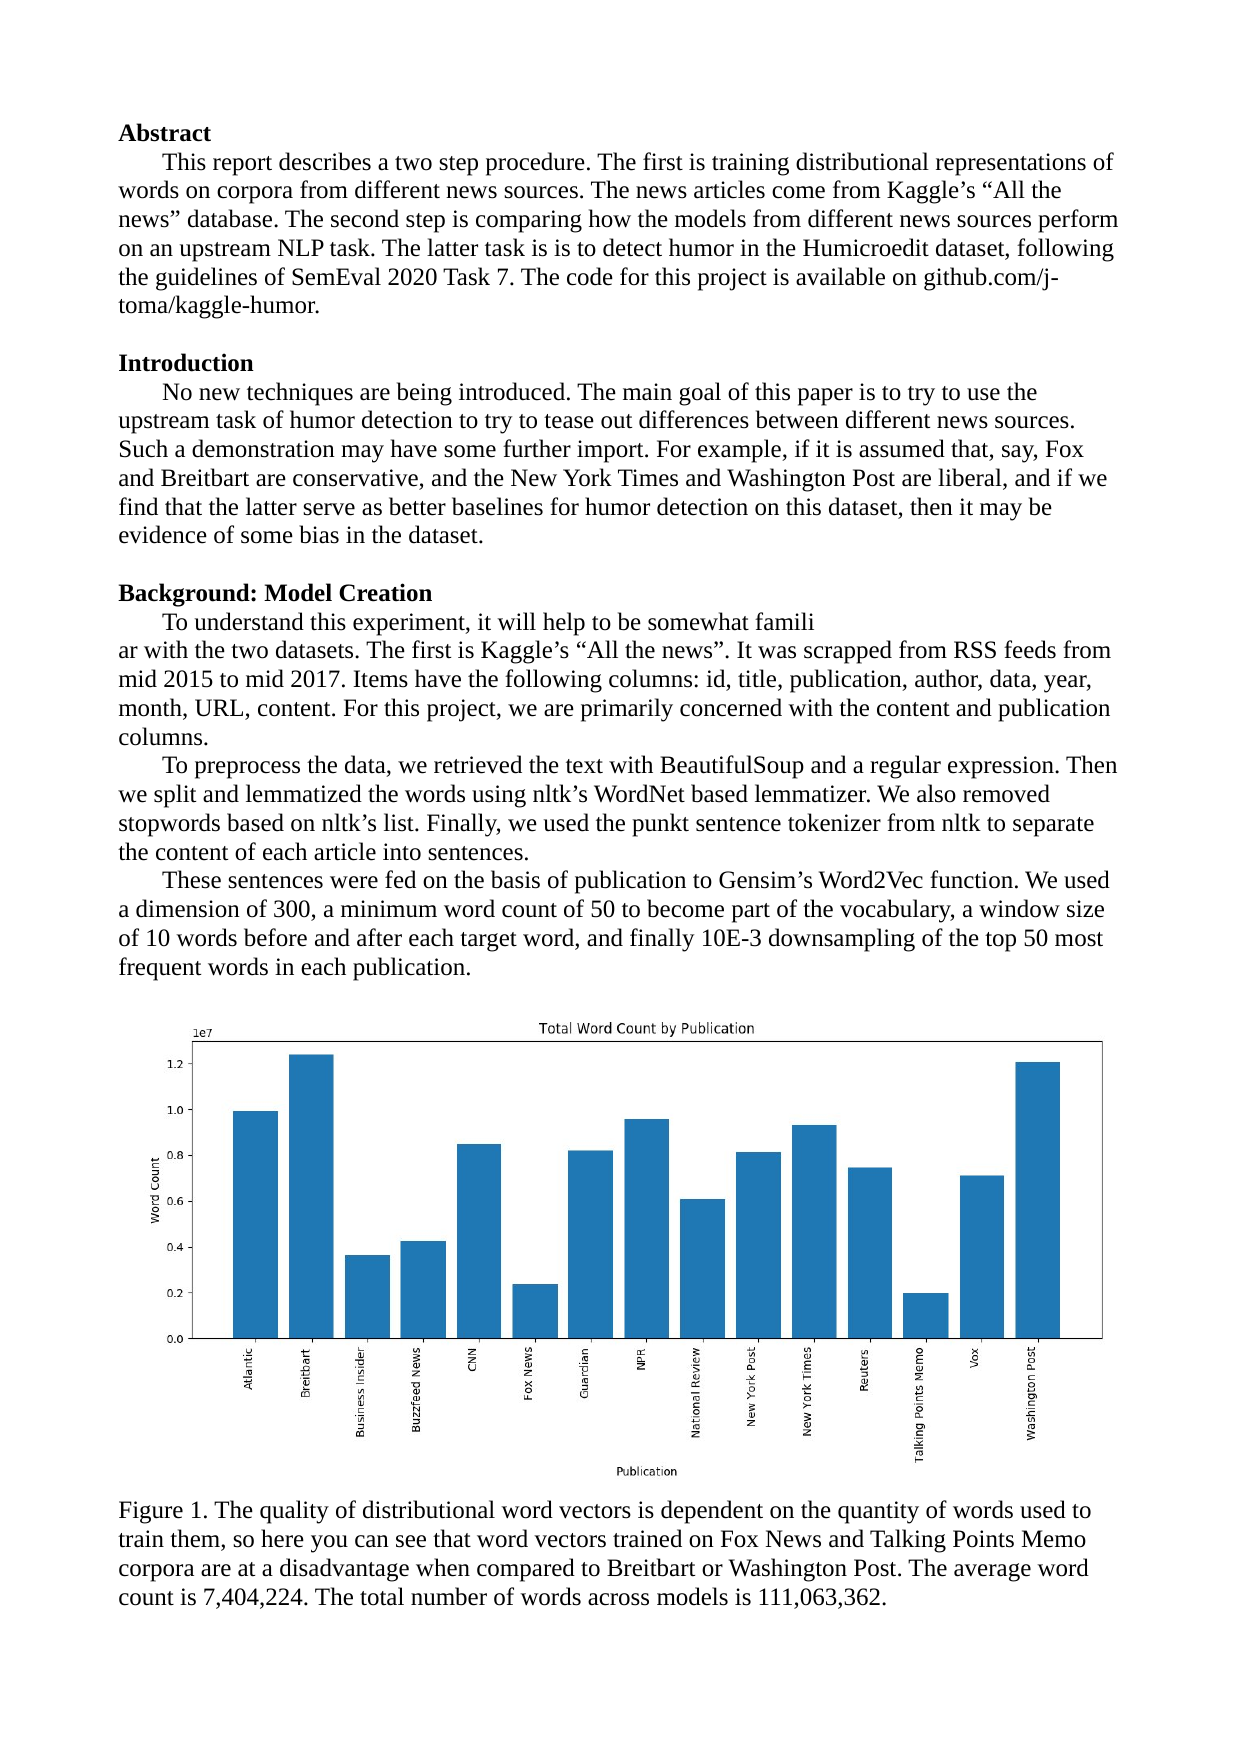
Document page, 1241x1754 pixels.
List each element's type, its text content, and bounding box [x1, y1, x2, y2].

text Figure 1. The quality of distributional word vectors is dependent on the quantity of words used to train them, so here you can see that word vectors trained on Fox News and Talking Points Memo corpora are at a disadvantage when compared to Breitbart or Washington Post. The average word count is 7,404,224. The total number of words across models is 111,063,362. [118, 1496, 1122, 1611]
text These sentences were fed on the basis of publication to Gensim’s Word2Vec function. We used a dimension of 300, a minimum word count of 50 to become part of the vocabulary, a window size of 10 words before and after each target word, and finally 10E-3 downsampling of the top 50 most frequent words in each publication. [118, 866, 1122, 981]
text To preprocess the data, we retrieved the text with BeautifulSoup and a regular expression. Then we split and lemmatized the words using nltk’s WordNet based lemmatizer. We also removed stopwords based on nltk’s list. Finally, we used the punkt sentence tokenizer from nltk to separate the content of each article into sentences. [118, 751, 1122, 866]
picture [118, 1009, 1123, 1496]
text Abstract [118, 118, 1122, 147]
text Background: Model Creation [118, 578, 1122, 607]
text Introduction [118, 348, 1122, 377]
text To understand this experiment, it will help to be somewhat famili ar with the two datasets. The first is Kaggle’s “All the news”. It was scrapped from RSS feeds from mid 2015 to mid 2017. Items have the following columns: id, title, publication, author, data, year, month, URL, content. For this project, we are primarily concerned with the content and publication columns. [118, 607, 1122, 751]
text No new techniques are being introduced. The main goal of this paper is to try to use the upstream task of humor detection to try to tease out differences between different news sources. Such a demonstration may have some further import. For example, if it is assumed that, say, Fox and Breitbart are conservative, and the New York Times and Washington Post are liberal, and if we find that the latter serve as better baselines for humor detection on this dataset, then it may be evidence of some bias in the dataset. [118, 377, 1122, 549]
text This report describes a two step procedure. The first is training distributional representations of words on corpora from different news sources. The news articles come from Kaggle’s “All the news” database. The second step is comparing how the models from different news sources perform on an upstream NLP task. The latter task is is to detect humor in the Humicroedit dataset, following the guidelines of SemEval 2020 Task 7. The code for this project is available on github.com/j-toma/kaggle-humor. [118, 147, 1122, 319]
